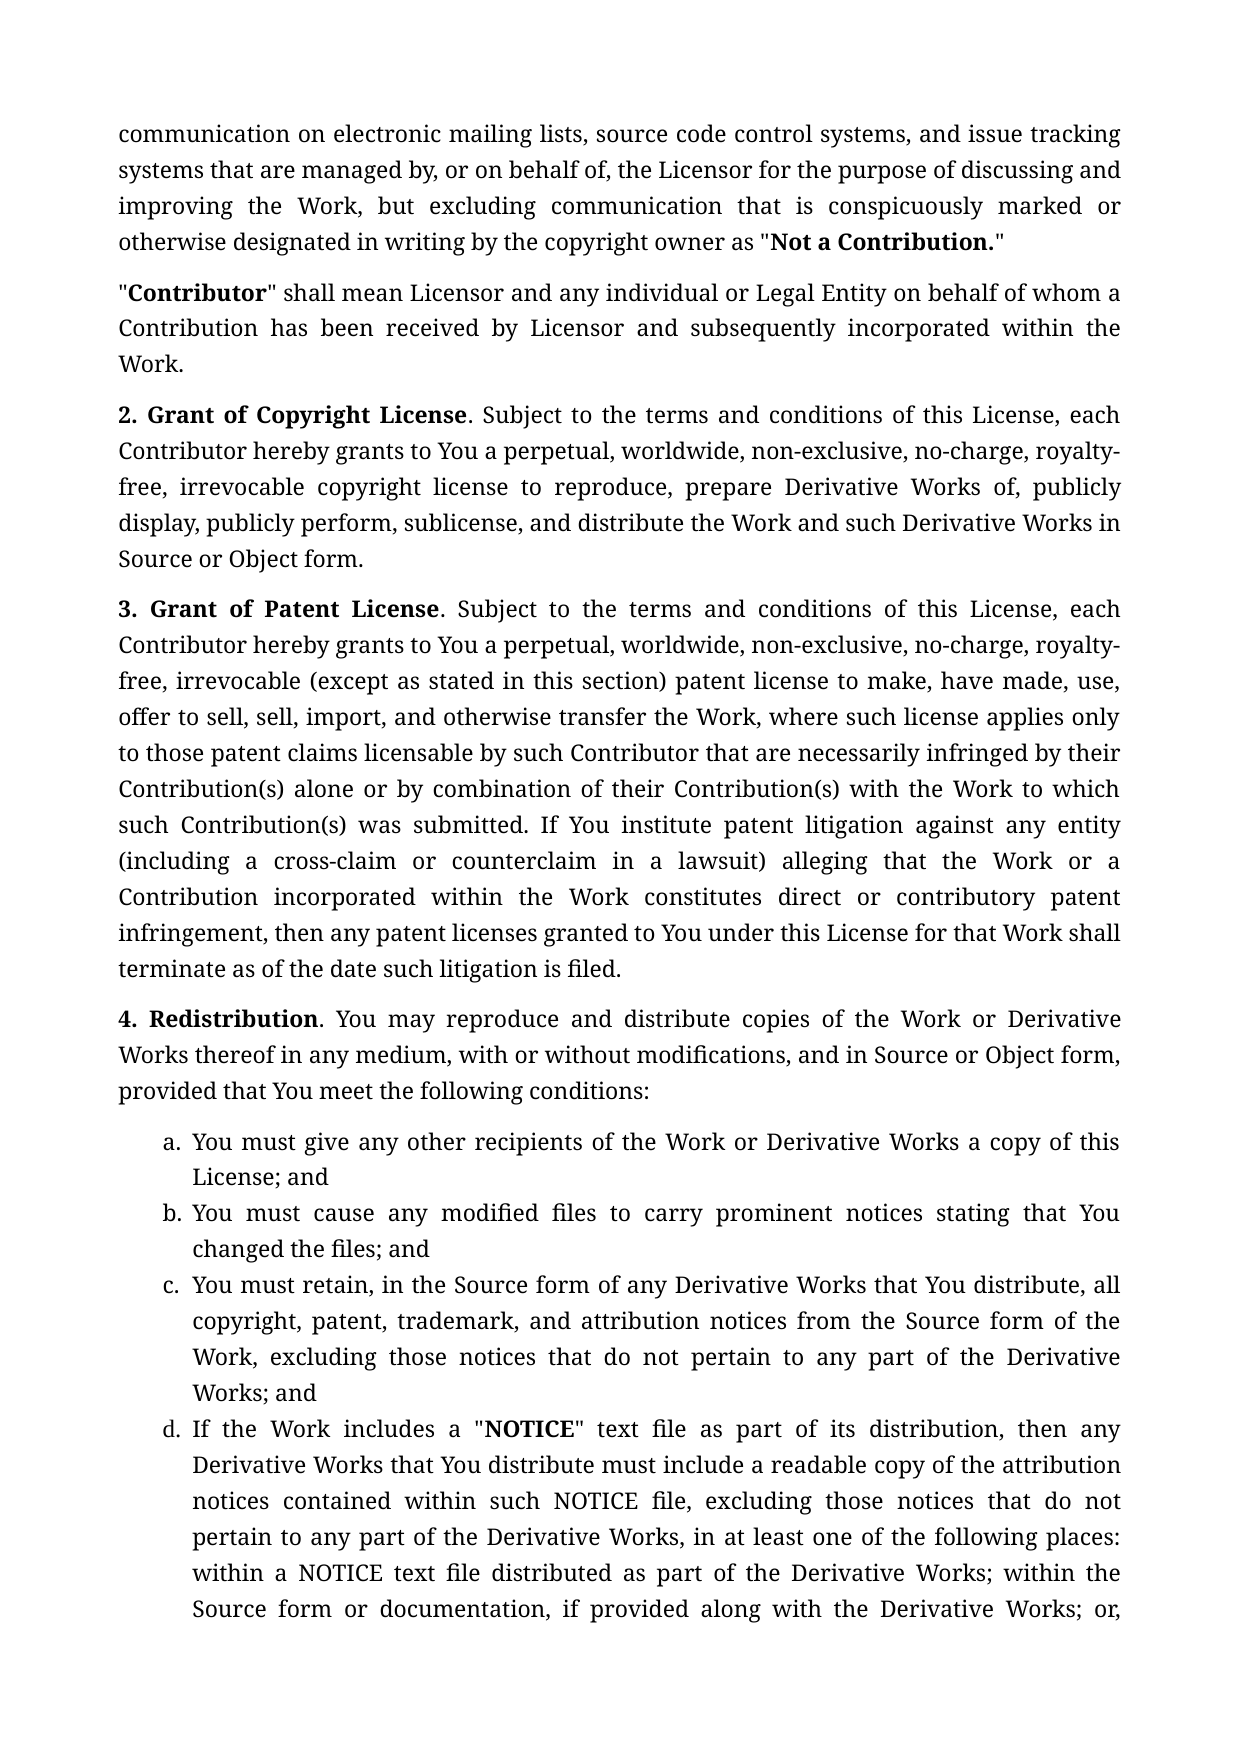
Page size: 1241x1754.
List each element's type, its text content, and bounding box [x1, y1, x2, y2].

list You must give any other recipients of the Work or Derivative Works a copy of this License; and [162, 1125, 1122, 1193]
list If the Work includes a "NOTICE" text file as part of its distribution, then any Derivative Works that You distribute must include a readable copy of the attribution notices contained within such NOTICE file, excluding those notices that do not pertain to any part of the Derivative Works, in at least one of the following places: within a NOTICE text file distributed as part of the Derivative Works; within the Source form or documentation, if provided along with the Derivative Works; or, [162, 1413, 1122, 1624]
list You must retain, in the Source form of any Derivative Works that You distribute, all copyright, patent, trademark, and attribution notices from the Source form of the Work, excluding those notices that do not pertain to any part of the Derivative Works; and [162, 1269, 1122, 1408]
text 3. Grant of Patent License. Subject to the terms and conditions of this License, each Contributor hereby grants to You a perpetual, worldwide, non-exclusive, no-charge, royalty-free, irrevocable (except as stated in this section) patent license to make, have made, use, offer to sell, sell, import, and otherwise transfer the Work, where such license applies only to those patent claims licensable by such Contributor that are necessarily infringed by their Contribution(s) alone or by combination of their Contribution(s) with the Work to which such Contribution(s) was submitted. If You institute patent litigation against any entity (including a cross-claim or counterclaim in a lawsuit) alleging that the Work or a Contribution incorporated within the Work constitutes direct or contributory patent infringement, then any patent licenses granted to You under this License for that Work shall terminate as of the date such litigation is filed. [118, 593, 1122, 984]
text communication on electronic mailing lists, source code control systems, and issue tracking systems that are managed by, or on behalf of, the Licensor for the purpose of discussing and improving the Work, but excluding communication that is conspicuously marked or otherwise designated in writing by the copyright owner as "Not a Contribution." [118, 118, 1122, 257]
list You must cause any modified files to carry prominent notices stating that You changed the files; and [162, 1197, 1122, 1264]
text 2. Grant of Copyright License. Subject to the terms and conditions of this License, each Contributor hereby grants to You a perpetual, worldwide, non-exclusive, no-charge, royalty-free, irrevocable copyright license to reproduce, prepare Derivative Works of, publicly display, publicly perform, sublicense, and distribute the Work and such Derivative Works in Source or Object form. [118, 399, 1122, 574]
text 4. Redistribution. You may reproduce and distribute copies of the Work or Derivative Works thereof in any medium, with or without modifications, and in Source or Object form, provided that You meet the following conditions: [118, 1003, 1122, 1106]
text "Contributor" shall mean Licensor and any individual or Legal Entity on behalf of whom a Contribution has been received by Licensor and subsequently incorporated within the Work. [118, 276, 1122, 379]
